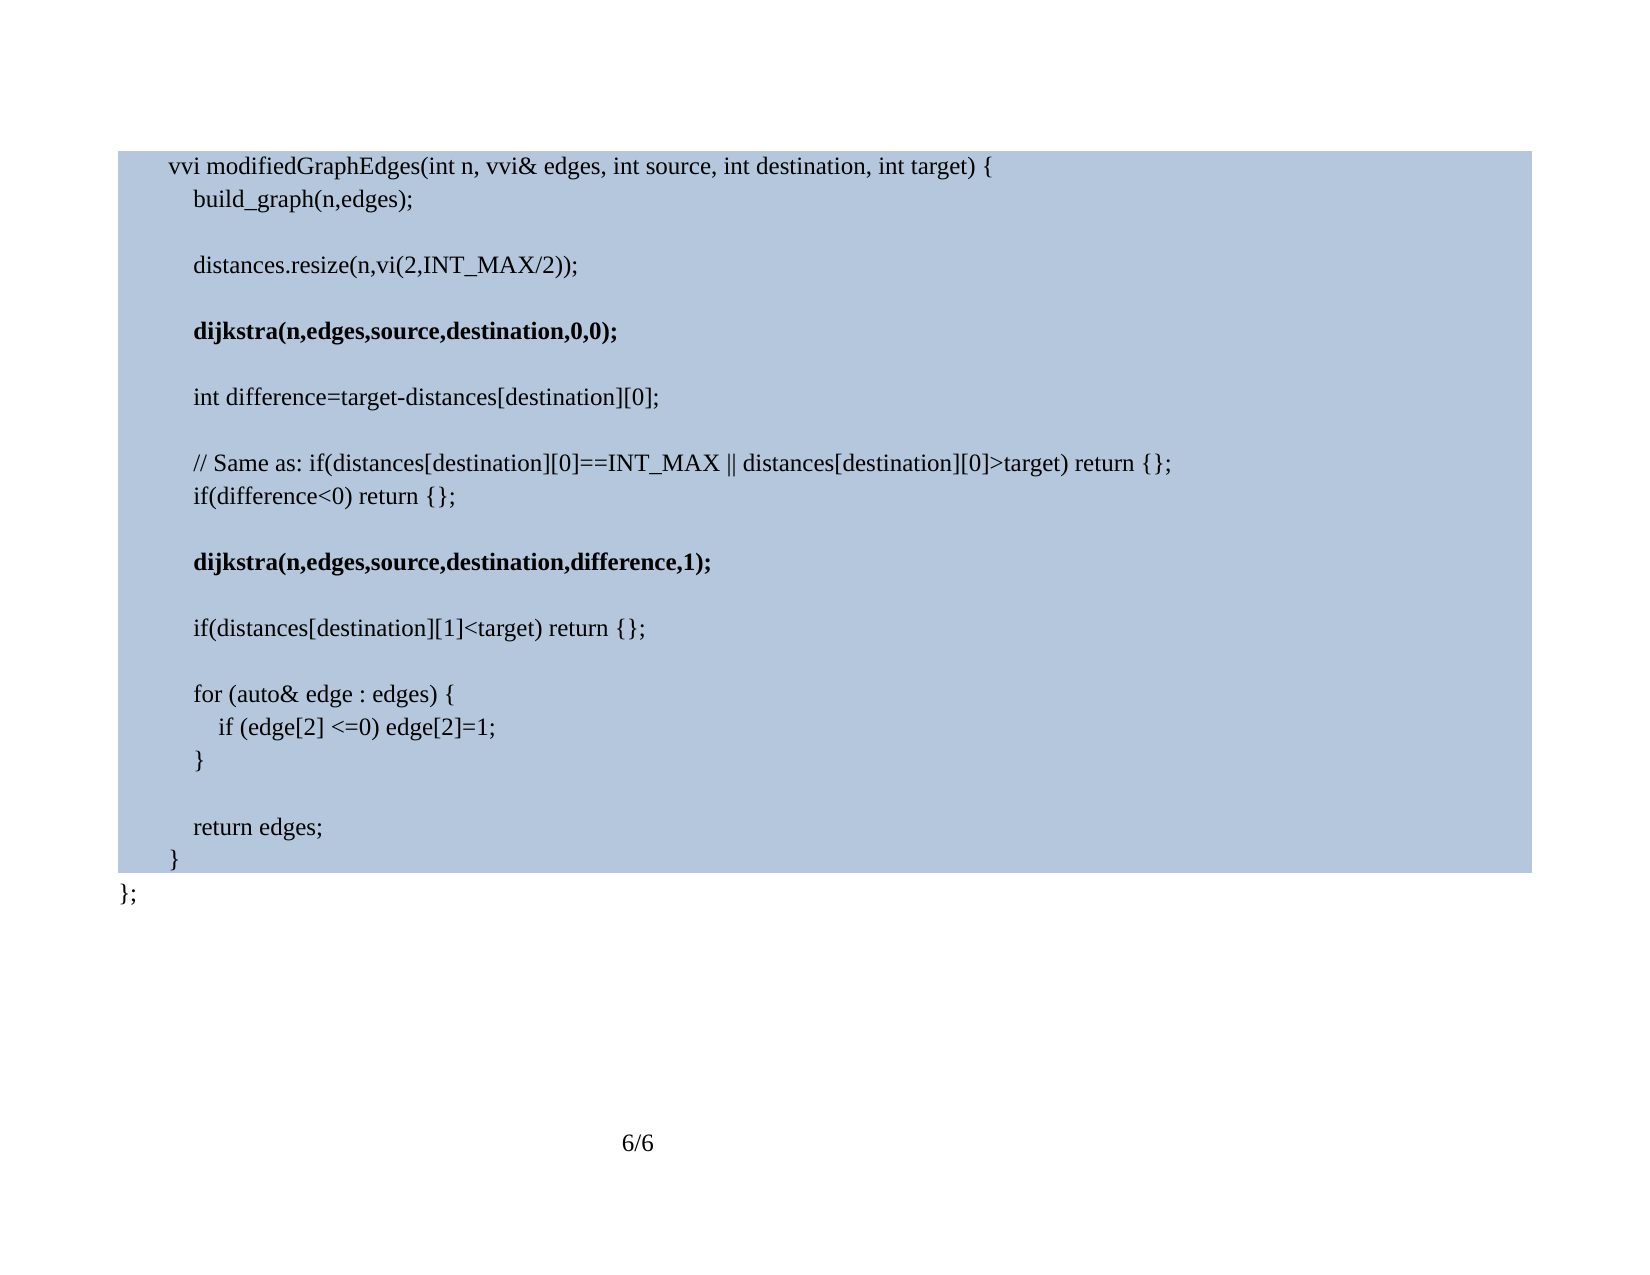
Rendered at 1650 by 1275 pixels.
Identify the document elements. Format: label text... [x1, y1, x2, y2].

text for (auto& edge : edges) { [118, 679, 1532, 708]
text // Same as: if(distances[destination][0]==INT_MAX || distances[destination][0]>target) return {}; [118, 448, 1532, 477]
text return edges; [118, 812, 1532, 840]
text }; [118, 878, 1532, 906]
text vvi modifiedGraphEdges(int n, vvi& edges, int source, int destination, int target) { [118, 151, 1532, 180]
text if (edge[2] <=0) edge[2]=1; [118, 712, 1532, 741]
text build_graph(n,edges); [118, 184, 1532, 213]
text } [118, 844, 1532, 873]
text int difference=target-distances[destination][0]; [118, 382, 1532, 411]
text dijkstra(n,edges,source,destination,0,0); [118, 316, 1532, 345]
text dijkstra(n,edges,source,destination,difference,1); [118, 547, 1532, 576]
text } [118, 746, 1532, 774]
text if(difference<0) return {}; [118, 481, 1532, 510]
text if(distances[destination][1]<target) return {}; [118, 613, 1532, 642]
text distances.resize(n,vi(2,INT_MAX/2)); [118, 250, 1532, 279]
